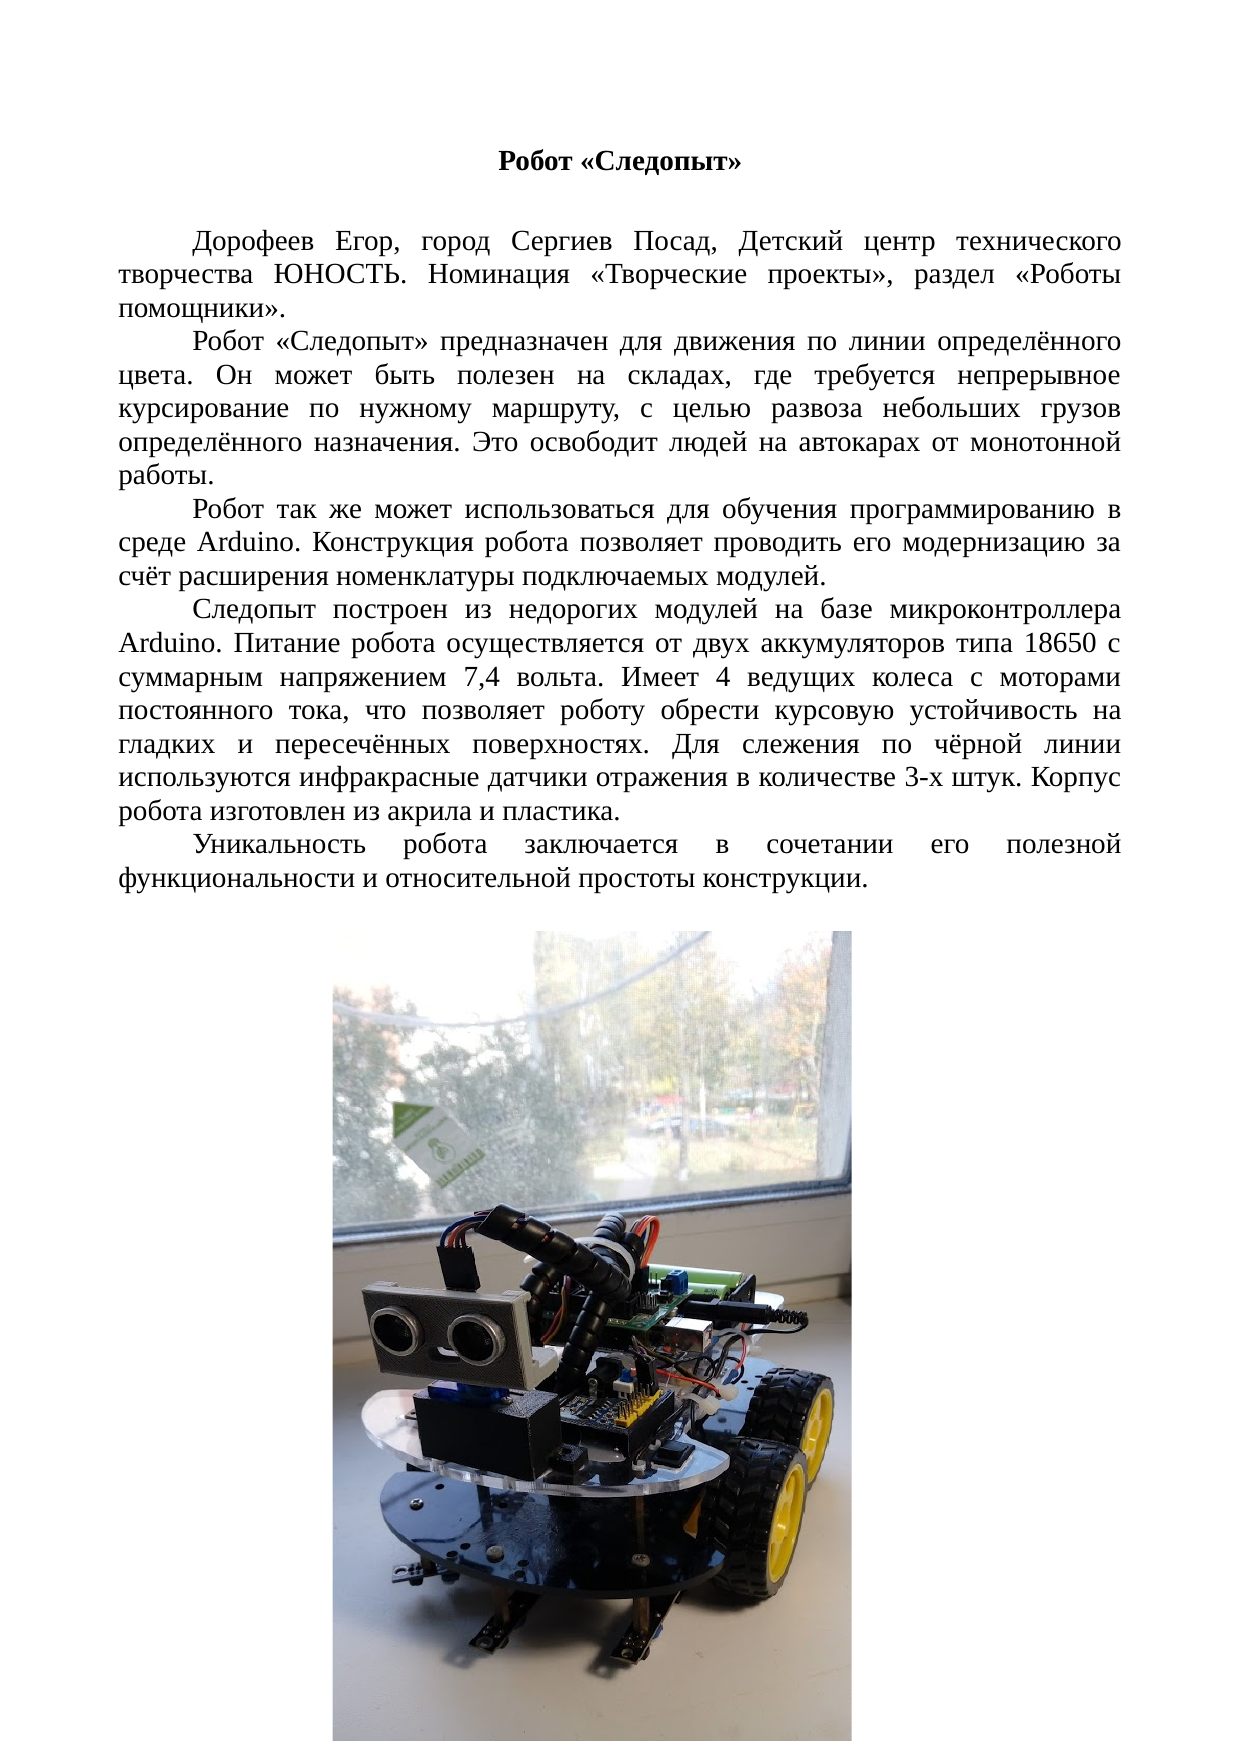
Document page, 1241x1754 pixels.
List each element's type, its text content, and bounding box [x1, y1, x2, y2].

text Уникальность робота заключается в сочетании его полезной функциональности и относительной простоты конструкции. [118, 826, 1122, 893]
text Робот «Следопыт» предназначен для движения по линии определённого цвета. Он может быть полезен на складах, где требуется непрерывное курсирование по нужному маршруту, с целью развоза небольших грузов определённого назначения. Это освободит людей на автокарах от монотонной работы. [118, 323, 1122, 491]
picture [332, 931, 852, 1741]
text Дорофеев Егор, город Сергиев Посад, Детский центр технического творчества ЮНОСТЬ. Номинация «Творческие проекты», раздел «Роботы помощники». [118, 223, 1122, 323]
text Следопыт построен из недорогих модулей на базе микроконтроллера Arduino. Питание робота осуществляется от двух аккумуляторов типа 18650 с суммарным напряжением 7,4 вольта. Имеет 4 ведущих колеса с моторами постоянного тока, что позволяет роботу обрести курсовую устойчивость на гладких и пересечённых поверхностях. Для слежения по чёрной линии используются инфракрасные датчики отражения в количестве 3-х штук. Корпус робота изготовлен из акрила и пластика. [118, 592, 1122, 826]
subtitle Робот «Следопыт» [118, 143, 1122, 177]
text Робот так же может использоваться для обучения программированию в среде Arduino. Конструкция робота позволяет проводить его модернизацию за счёт расширения номенклатуры подключаемых модулей. [118, 491, 1122, 592]
